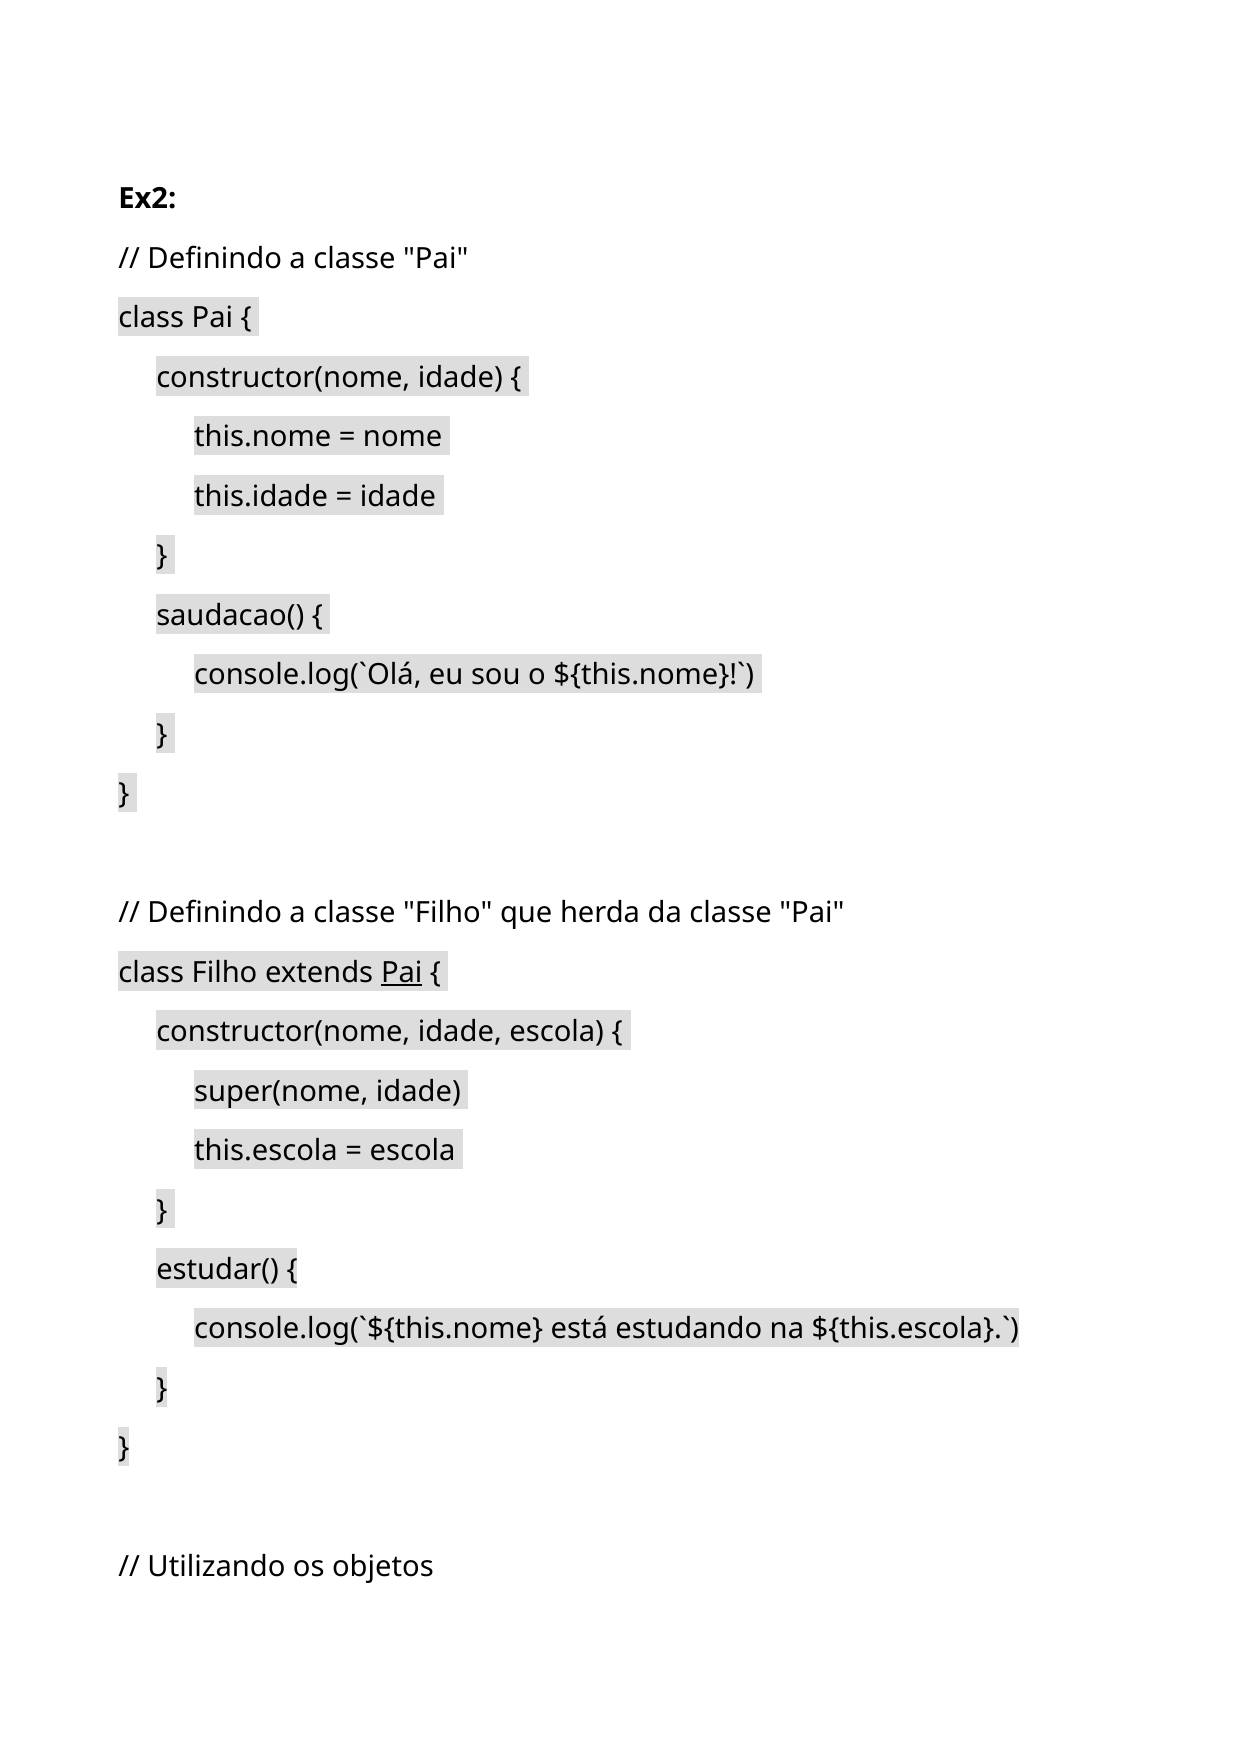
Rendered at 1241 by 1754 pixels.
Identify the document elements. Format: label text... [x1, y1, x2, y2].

text Ex2: [118, 178, 1122, 217]
text } [118, 1189, 1122, 1228]
text console.log(`${this.nome} está estudando na ${this.escola}.`) [118, 1308, 1122, 1347]
text class Filho extends Pai { [118, 951, 1122, 991]
text } [118, 772, 1122, 812]
text class Pai { [118, 297, 1122, 336]
text this.nome = nome [118, 416, 1122, 455]
text console.log(`Olá, eu sou o ${this.nome}!`) [118, 653, 1122, 693]
text } [118, 1427, 1122, 1466]
text } [118, 713, 1122, 753]
text super(nome, idade) [118, 1070, 1122, 1109]
text this.idade = idade [118, 475, 1122, 515]
text } [118, 534, 1122, 574]
text } [118, 1367, 1122, 1407]
text constructor(nome, idade, escola) { [118, 1010, 1122, 1050]
text estudar() { [118, 1248, 1122, 1288]
text // Definindo a classe "Pai" [118, 237, 1122, 277]
text this.escola = escola [118, 1129, 1122, 1169]
text saudacao() { [118, 594, 1122, 634]
text // Utilizando os objetos [118, 1546, 1122, 1585]
text constructor(nome, idade) { [118, 356, 1122, 396]
text // Definindo a classe "Filho" que herda da classe "Pai" [118, 891, 1122, 931]
